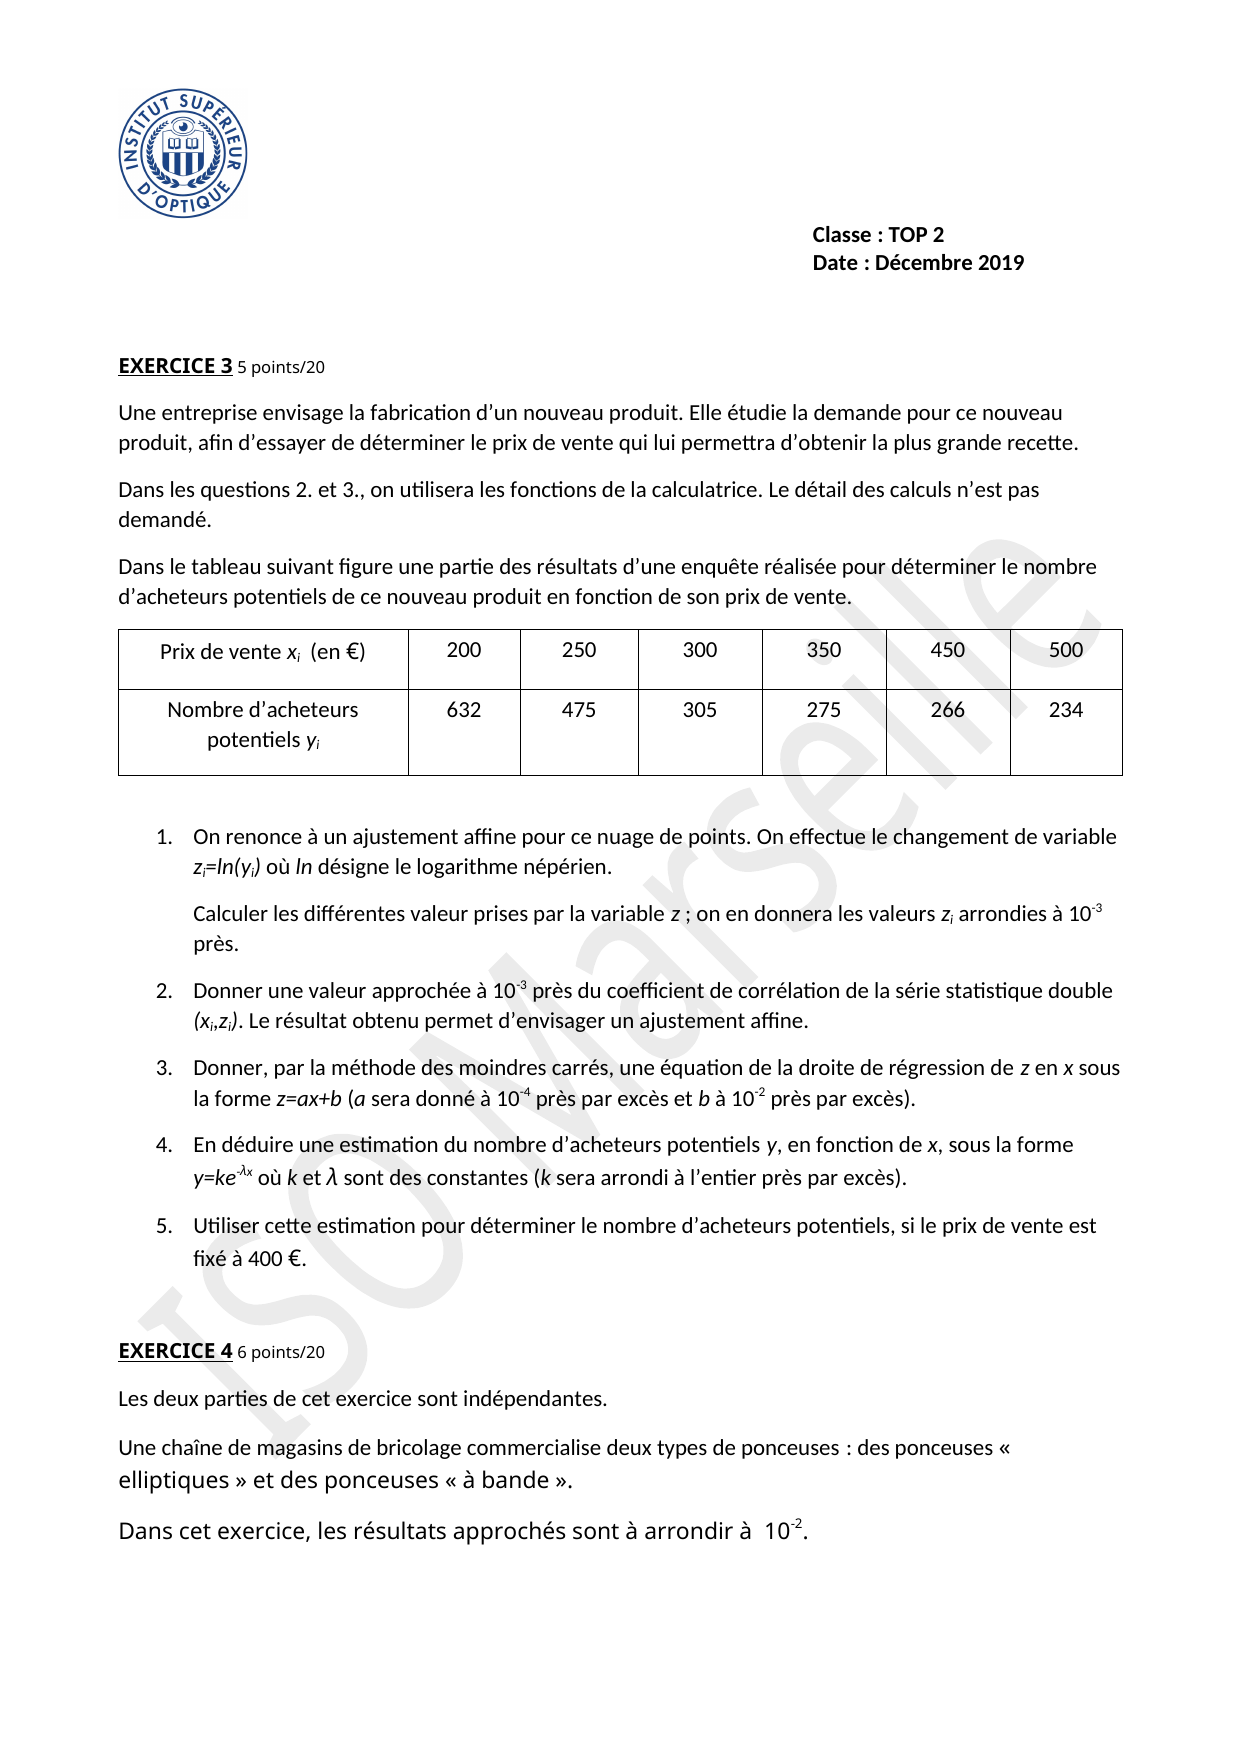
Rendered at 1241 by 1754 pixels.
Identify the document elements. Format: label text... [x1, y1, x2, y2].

table_header Prix de vente xi (en €) [119, 630, 408, 689]
list En déduire une estimation du nombre d’acheteurs potentiels y, en fonction de x, sous la forme y=ke-λx où k et λ sont des constantes (k sera arrondi à l’entier près par excès). [156, 1131, 1122, 1192]
table_header 300 [639, 630, 762, 689]
list Donner une valeur approchée à 10-3 près du coefficient de corrélation de la série statistique double (xi,zi). Le résultat obtenu permet d’envisager un ajustement affine. [156, 976, 1122, 1035]
text Dans cet exercice, les résultats approchés sont à arrondir à 10-2. [118, 1515, 1122, 1546]
table_header 350 [763, 630, 886, 689]
table_cell 266 [887, 690, 1010, 775]
table_header 450 [887, 630, 1010, 689]
text Une chaîne de magasins de bricolage commercialise deux types de ponceuses : des ponceuses « elliptiques » et des ponceuses « à bande ». [118, 1431, 1122, 1496]
table_header 250 [521, 630, 638, 689]
table_cell 475 [521, 690, 638, 775]
table_header 200 [409, 630, 520, 689]
table_cell 632 [409, 690, 520, 775]
picture [118, 88, 248, 219]
table_cell 275 [763, 690, 886, 775]
table_cell Nombre d’acheteurs potentiels yi [119, 690, 408, 775]
table_cell 234 [1011, 690, 1122, 775]
text Dans le tableau suivant figure une partie des résultats d’une enquête réalisée pour déterminer le nombre d’acheteurs potentiels de ce nouveau produit en fonction de son prix de vente. [118, 552, 1122, 611]
text EXERCICE 3 5 points/20 [118, 351, 1122, 379]
text Les deux parties de cet exercice sont indépendantes. [118, 1384, 1122, 1412]
list Calculer les différentes valeur prises par la variable z ; on en donnera les valeurs zi arrondies à 10-3 près. [156, 899, 1122, 958]
table_header 500 [1011, 630, 1122, 689]
list Donner, par la méthode des moindres carrés, une équation de la droite de régression de z en x sous la forme z=ax+b (a sera donné à 10-4 près par excès et b à 10-2 près par excès). [156, 1053, 1122, 1112]
text Dans les questions 2. et 3., on utilisera les fonctions de la calculatrice. Le détail des calculs n’est pas demandé. [118, 475, 1122, 533]
list Utiliser cette estimation pour déterminer le nombre d’acheteurs potentiels, si le prix de vente est fixé à 400 €. [156, 1212, 1122, 1273]
list On renonce à un ajustement affine pour ce nuage de points. On effectue le changement de variable zi=ln(yi) où ln désigne le logarithme népérien. [156, 822, 1122, 881]
text EXERCICE 4 6 points/20 [118, 1337, 1122, 1365]
text Une entreprise envisage la fabrication d’un nouveau produit. Elle étudie la demande pour ce nouveau produit, afin d’essayer de déterminer le prix de vente qui lui permettra d’obtenir la plus grande recette. [118, 398, 1122, 456]
table_cell 305 [639, 690, 762, 775]
